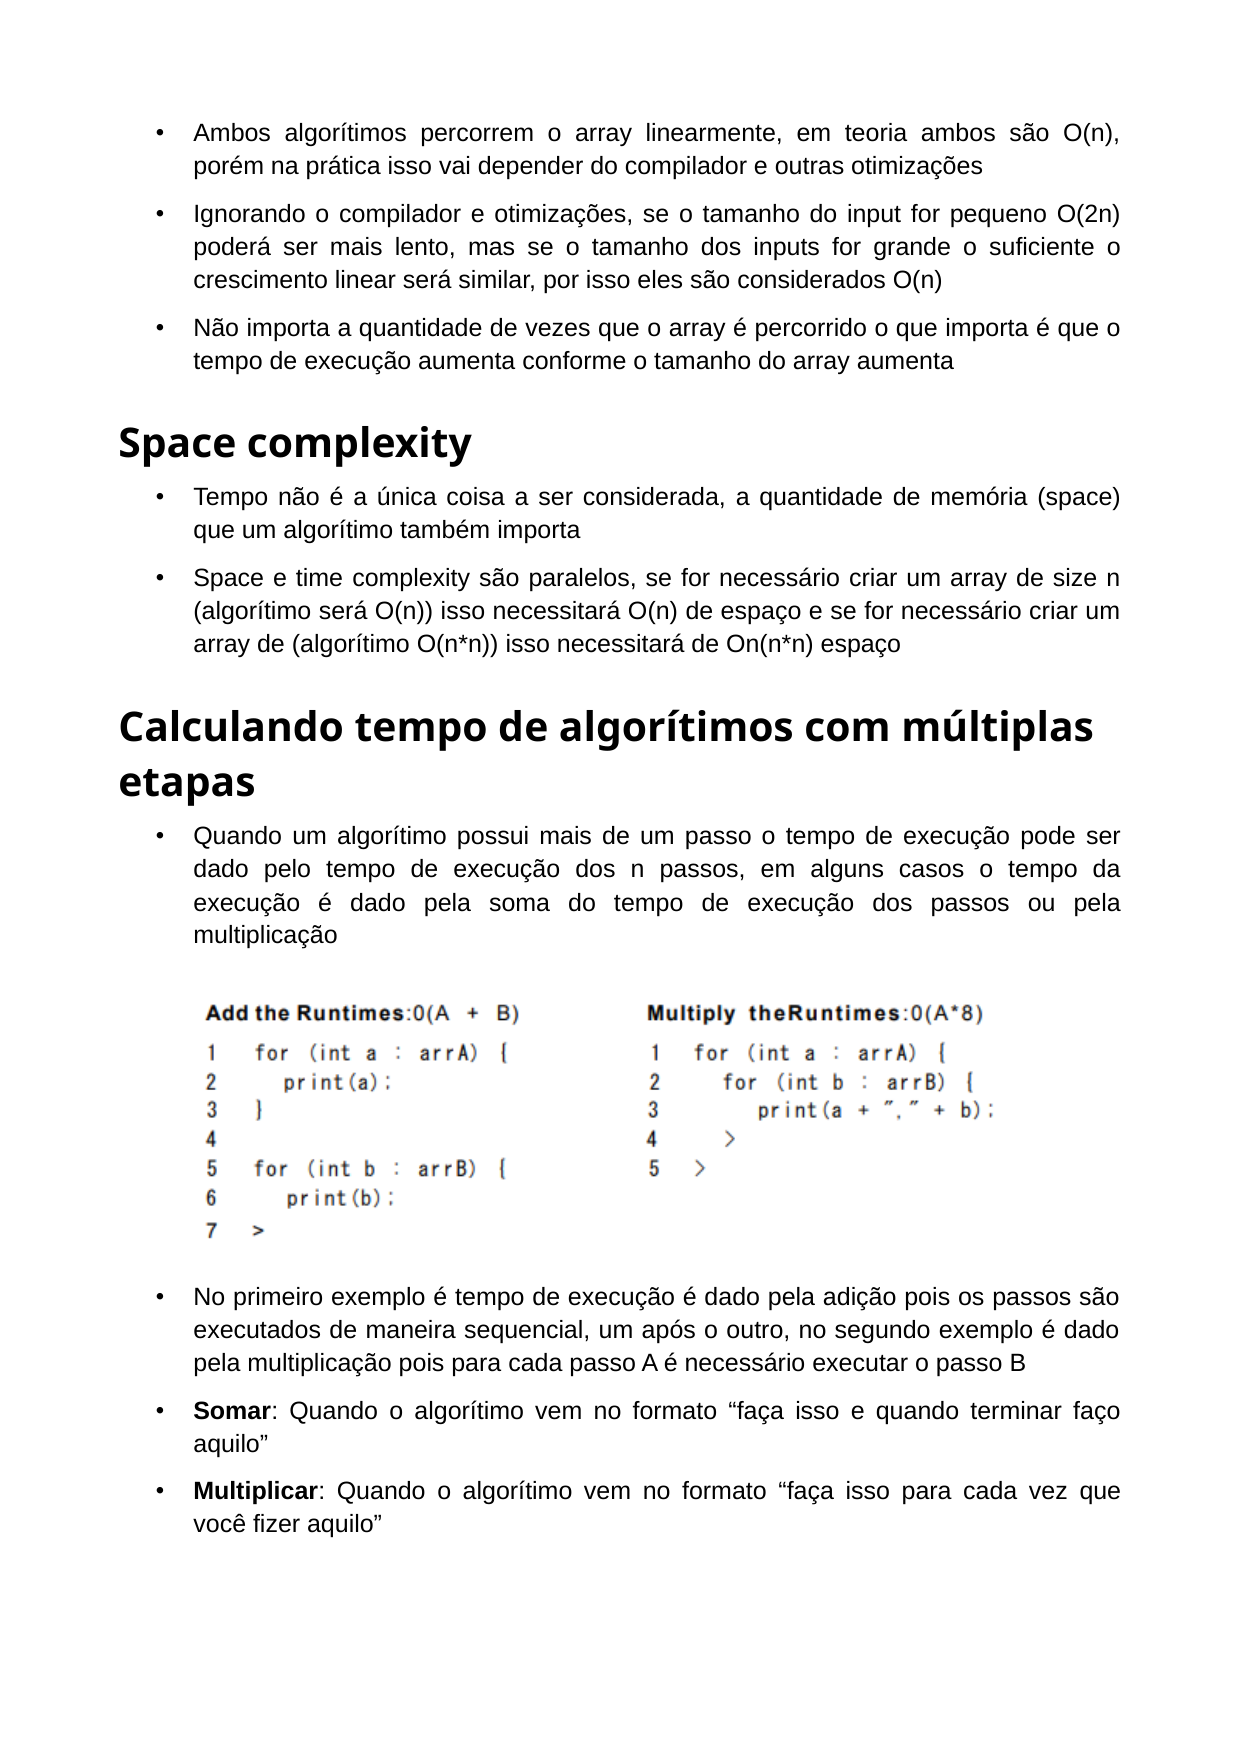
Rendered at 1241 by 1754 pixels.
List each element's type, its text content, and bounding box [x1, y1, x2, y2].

subtitle Space complexity [118, 414, 1122, 470]
list Não importa a quantidade de vezes que o array é percorrido o que importa é que o tempo de execução aumenta conforme o tamanho do array aumenta [156, 313, 1122, 374]
picture [118, 968, 1123, 1263]
list Tempo não é a única coisa a ser considerada, a quantidade de memória (space) que um algorítimo também importa [156, 482, 1122, 544]
list Multiplicar: Quando o algorítimo vem no formato “faça isso para cada vez que você fizer aquilo” [156, 1476, 1122, 1538]
list Somar: Quando o algorítimo vem no formato “faça isso e quando terminar faço aquilo” [156, 1396, 1122, 1457]
list Quando um algorítimo possui mais de um passo o tempo de execução pode ser dado pelo tempo de execução dos n passos, em alguns casos o tempo da execução é dado pela soma do tempo de execução dos passos ou pela multiplicação [156, 821, 1122, 949]
subtitle Calculando tempo de algorítimos com múltiplas etapas [118, 698, 1122, 809]
list Ignorando o compilador e otimizações, se o tamanho do input for pequeno O(2n) poderá ser mais lento, mas se o tamanho dos inputs for grande o suficiente o crescimento linear será similar, por isso eles são considerados O(n) [156, 199, 1122, 294]
list Space e time complexity são paralelos, se for necessário criar um array de size n (algorítimo será O(n)) isso necessitará O(n) de espaço e se for necessário criar um array de (algorítimo O(n*n)) isso necessitará de On(n*n) espaço [156, 563, 1122, 658]
list Ambos algorítimos percorrem o array linearmente, em teoria ambos são O(n), porém na prática isso vai depender do compilador e outras otimizações [156, 118, 1122, 180]
list No primeiro exemplo é tempo de execução é dado pela adição pois os passos são executados de maneira sequencial, um após o outro, no segundo exemplo é dado pela multiplicação pois para cada passo A é necessário executar o passo B [156, 1282, 1122, 1377]
